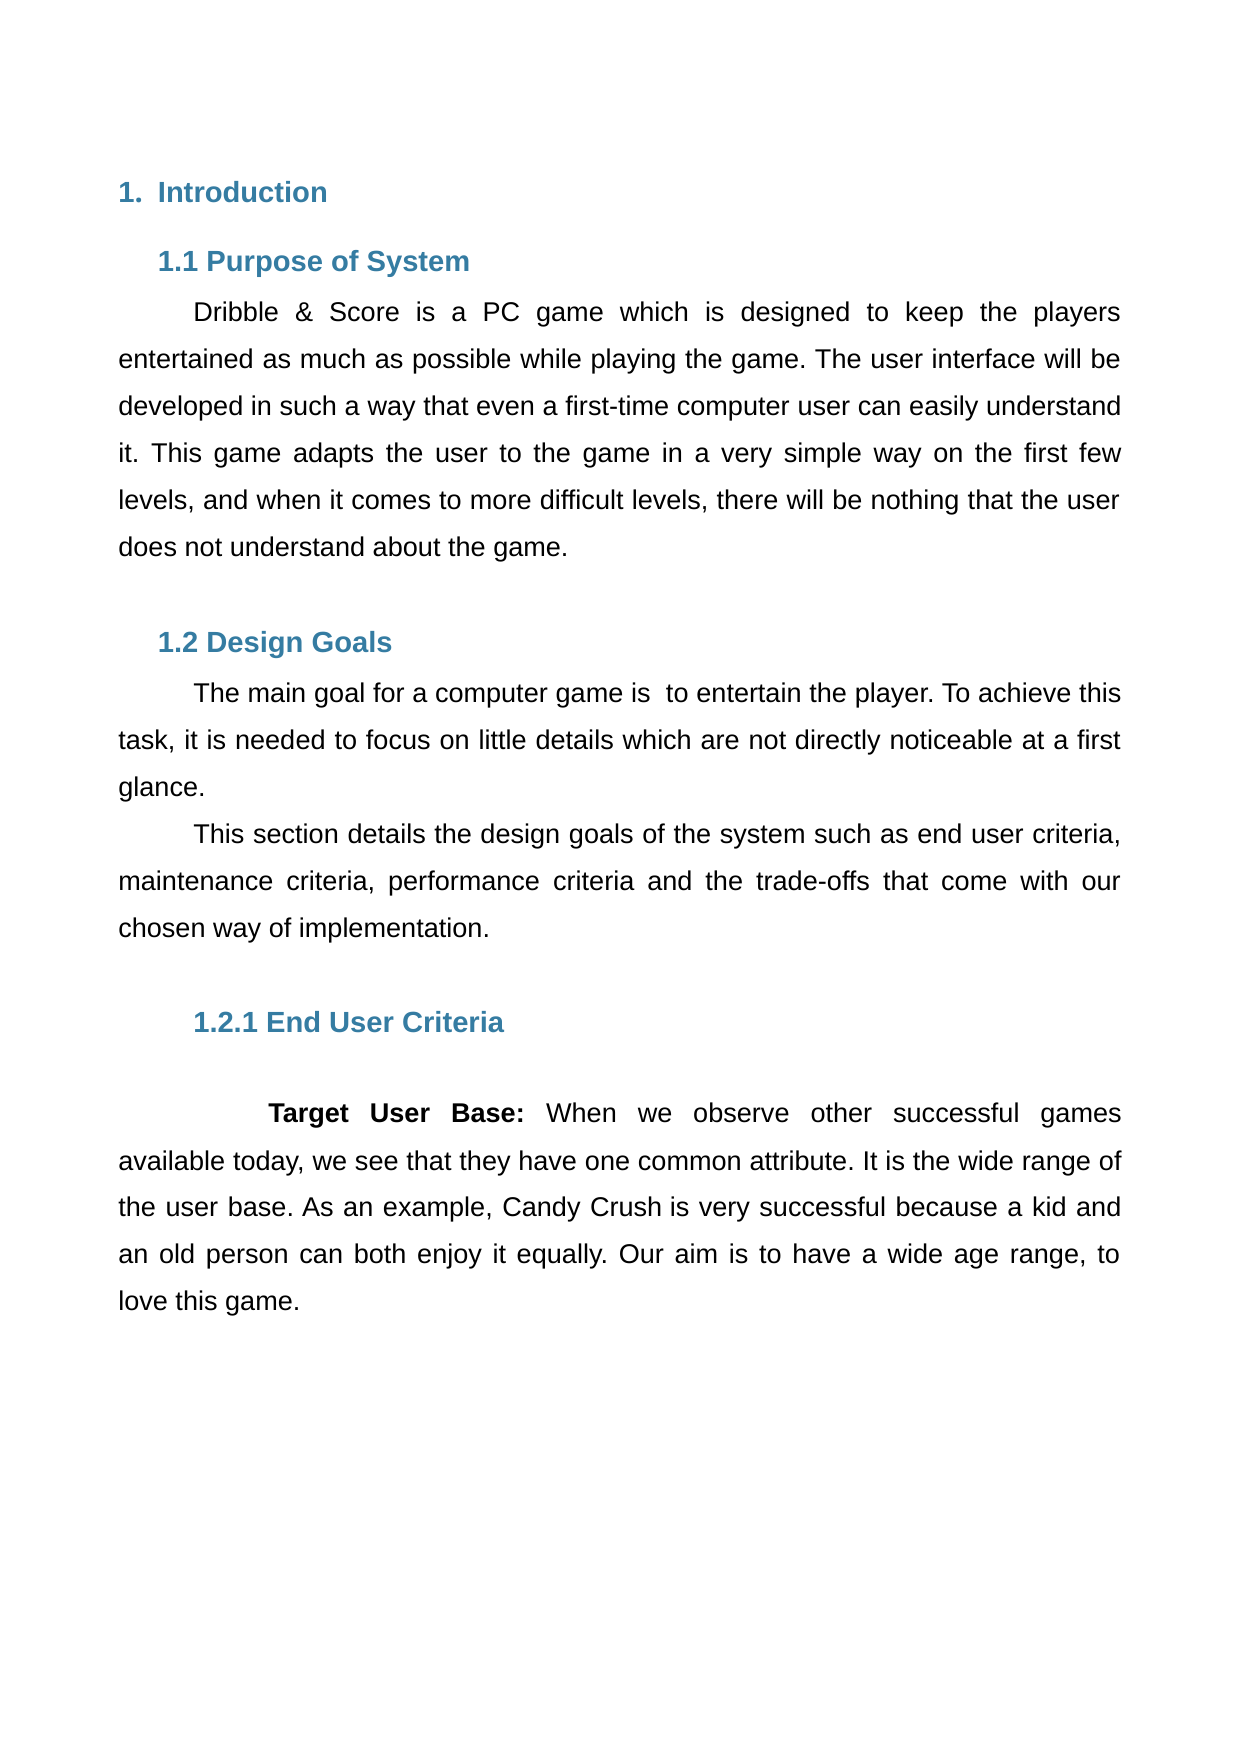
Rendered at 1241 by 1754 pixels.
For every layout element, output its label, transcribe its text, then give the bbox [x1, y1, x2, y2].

text Dribble & Score is a PC game which is designed to keep the players entertained as much as possible while playing the game. The user interface will be developed in such a way that even a first-time computer user can easily understand it. This game adapts the user to the game in a very simple way on the first few levels, and when it comes to more difficult levels, there will be nothing that the user does not understand about the game. [118, 294, 1122, 562]
text 1.1 Purpose of System [118, 244, 1122, 278]
text This section details the design goals of the system such as end user criteria, maintenance criteria, performance criteria and the trade-offs that come with our chosen way of implementation. [118, 818, 1122, 943]
text 1.2.1 End User Criteria [118, 1006, 1122, 1039]
text Target User Base: When we observe other successful games available today, we see that they have one common attribute. It is the wide range of the user base. As an example, Candy Crush is very successful because a kid and an old person can both enjoy it equally. Our aim is to have a wide age range, to love this game. [118, 1095, 1122, 1316]
text 1.2 Design Goals [118, 625, 1122, 658]
text The main goal for a computer game is to entertain the player. To achieve this task, it is needed to focus on little details which are not directly noticeable at a first glance. [118, 675, 1122, 802]
text 1. Introduction [118, 171, 1122, 211]
